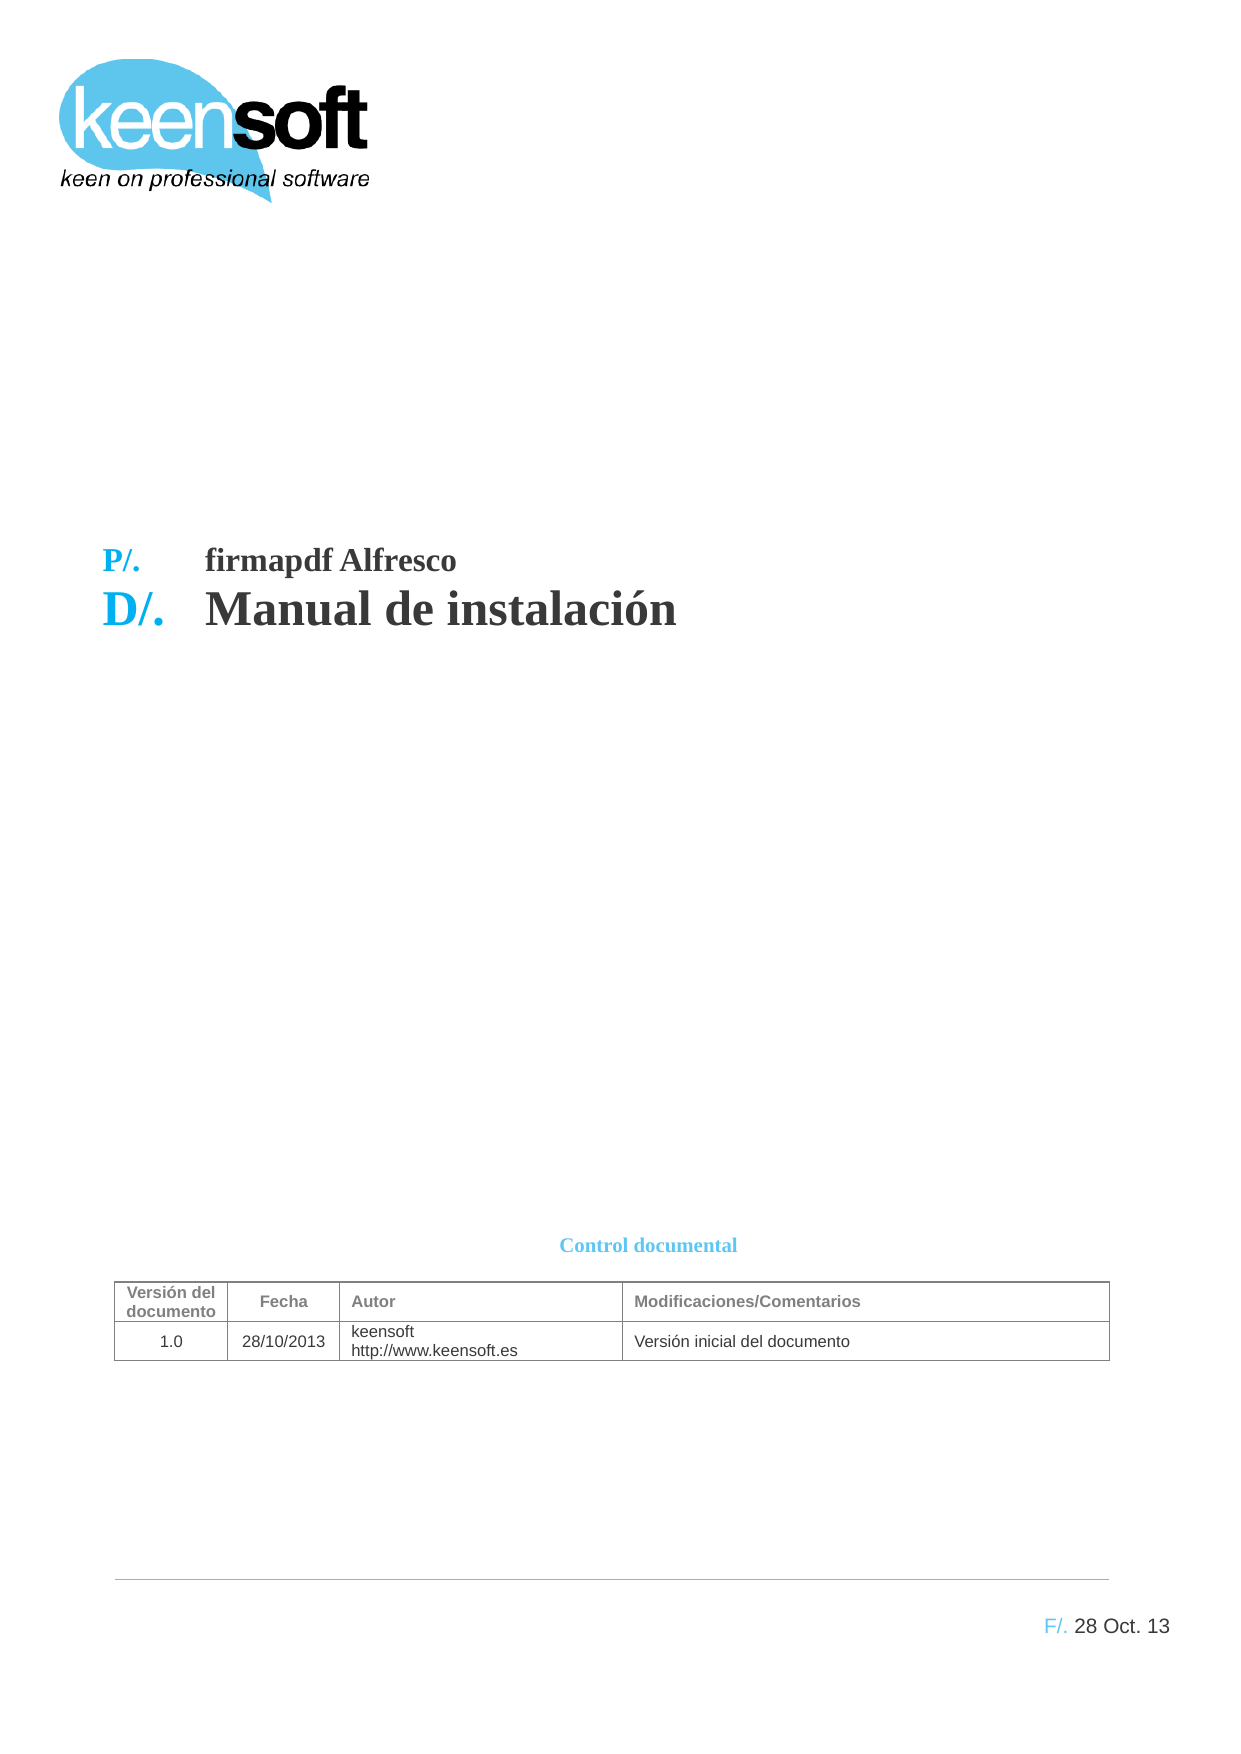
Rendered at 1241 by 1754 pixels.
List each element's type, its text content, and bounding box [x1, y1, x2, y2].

table_header Autor [340, 1283, 622, 1321]
table_cell Versión inicial del documento [623, 1322, 1109, 1360]
table_cell D/. [91, 578, 194, 636]
text Control documental [115, 1233, 1181, 1257]
table_header Fecha [228, 1283, 339, 1321]
table_header Versión del documento [115, 1283, 227, 1321]
picture [59, 59, 369, 203]
table_cell keensoft http://www.keensoft.es [340, 1322, 622, 1360]
table_header P/. [91, 540, 194, 578]
table_cell 28/10/2013 [228, 1322, 339, 1360]
table_cell 1.0 [115, 1322, 227, 1360]
table_header firmapdf Alfresco [194, 540, 1213, 578]
table_header Modificaciones/Comentarios [623, 1283, 1109, 1321]
table_cell Manual de instalación [194, 578, 1213, 636]
